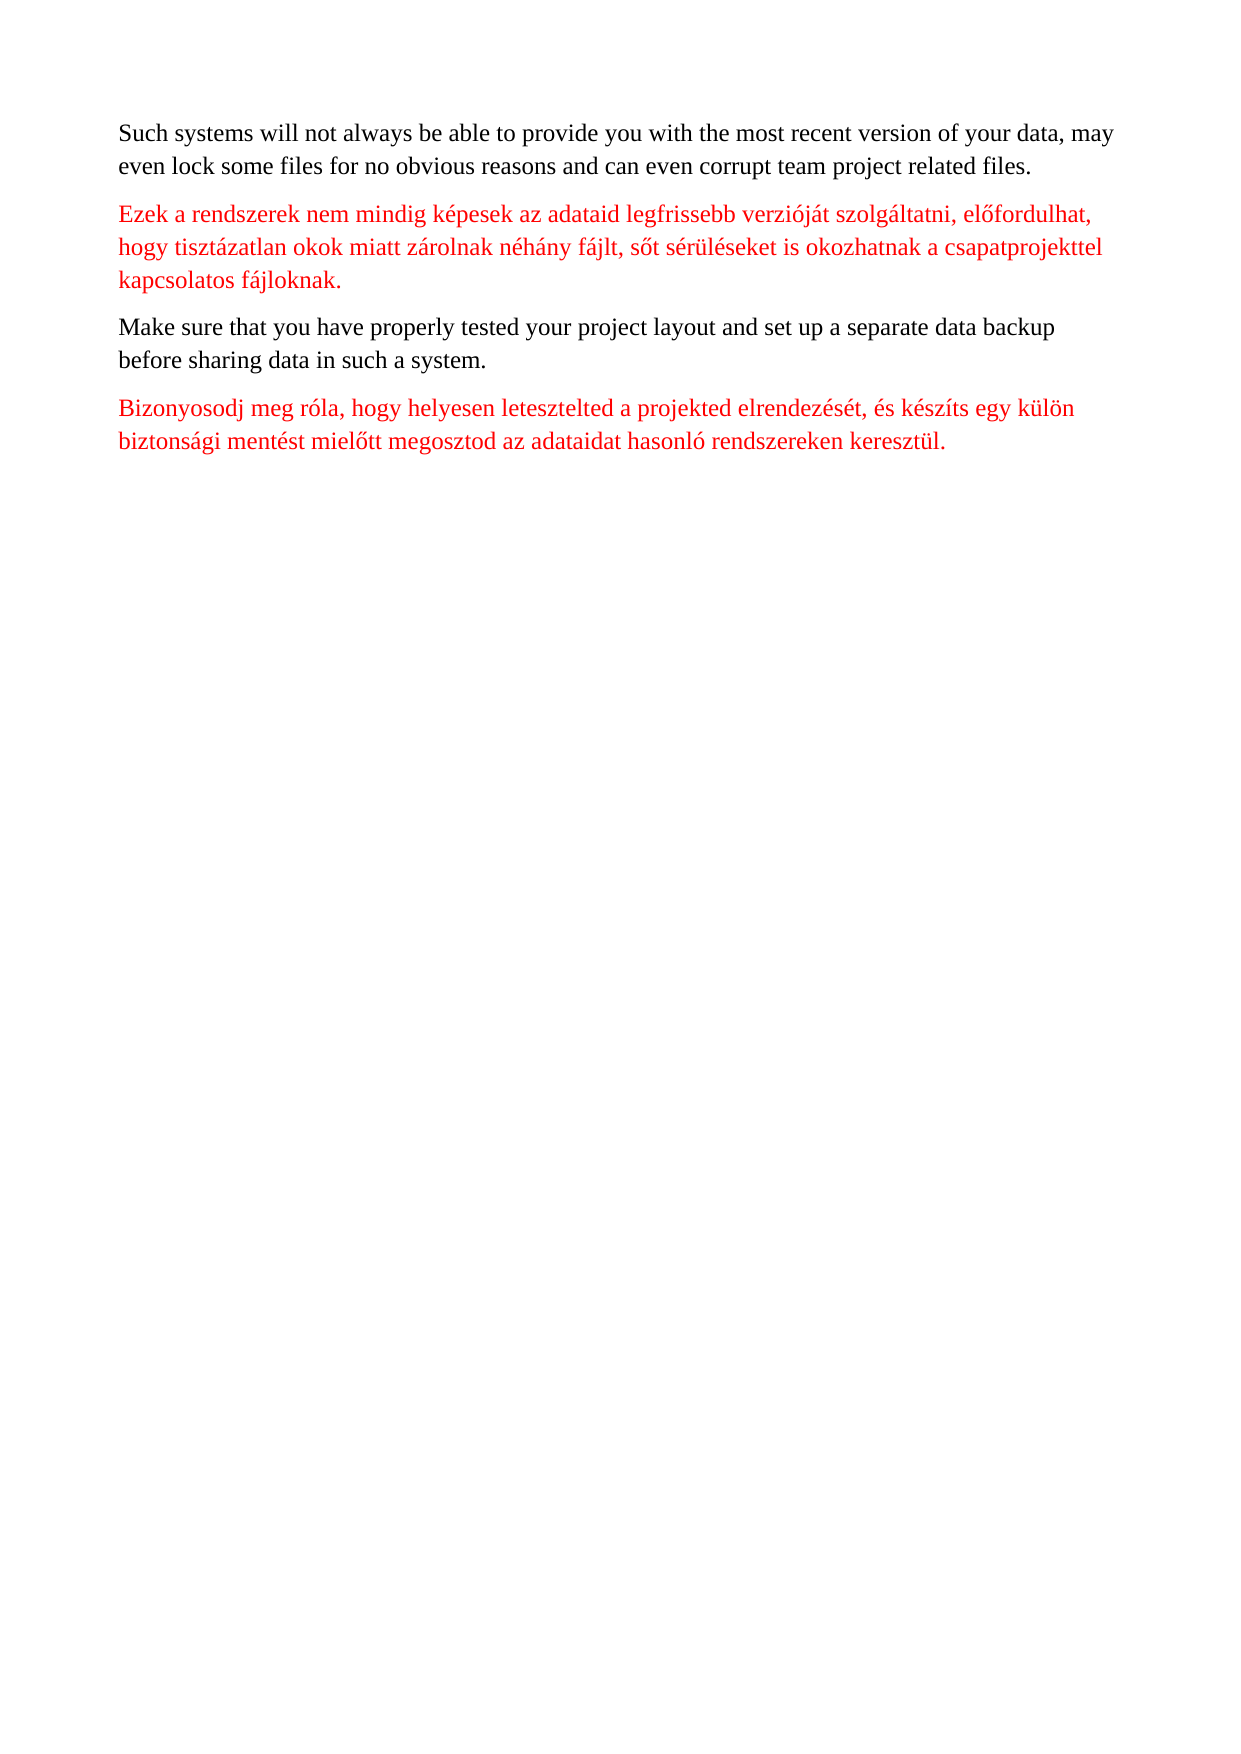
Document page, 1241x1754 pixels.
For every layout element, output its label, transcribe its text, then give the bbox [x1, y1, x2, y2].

text Such systems will not always be able to provide you with the most recent version of your data, may even lock some files for no obvious reasons and can even corrupt team project related files. [118, 118, 1122, 180]
text Ezek a rendszerek nem mindig képesek az adataid legfrissebb verzióját szolgáltatni, előfordulhat, hogy tisztázatlan okok miatt zárolnak néhány fájlt, sőt sérüléseket is okozhatnak a csapatprojekttel kapcsolatos fájloknak. [118, 199, 1122, 293]
text Bizonyosodj meg róla, hogy helyesen letesztelted a projekted elrendezését, és készíts egy külön biztonsági mentést mielőtt megosztod az adataidat hasonló rendszereken keresztül. [118, 393, 1122, 455]
text Make sure that you have properly tested your project layout and set up a separate data backup before sharing data in such a system. [118, 312, 1122, 374]
